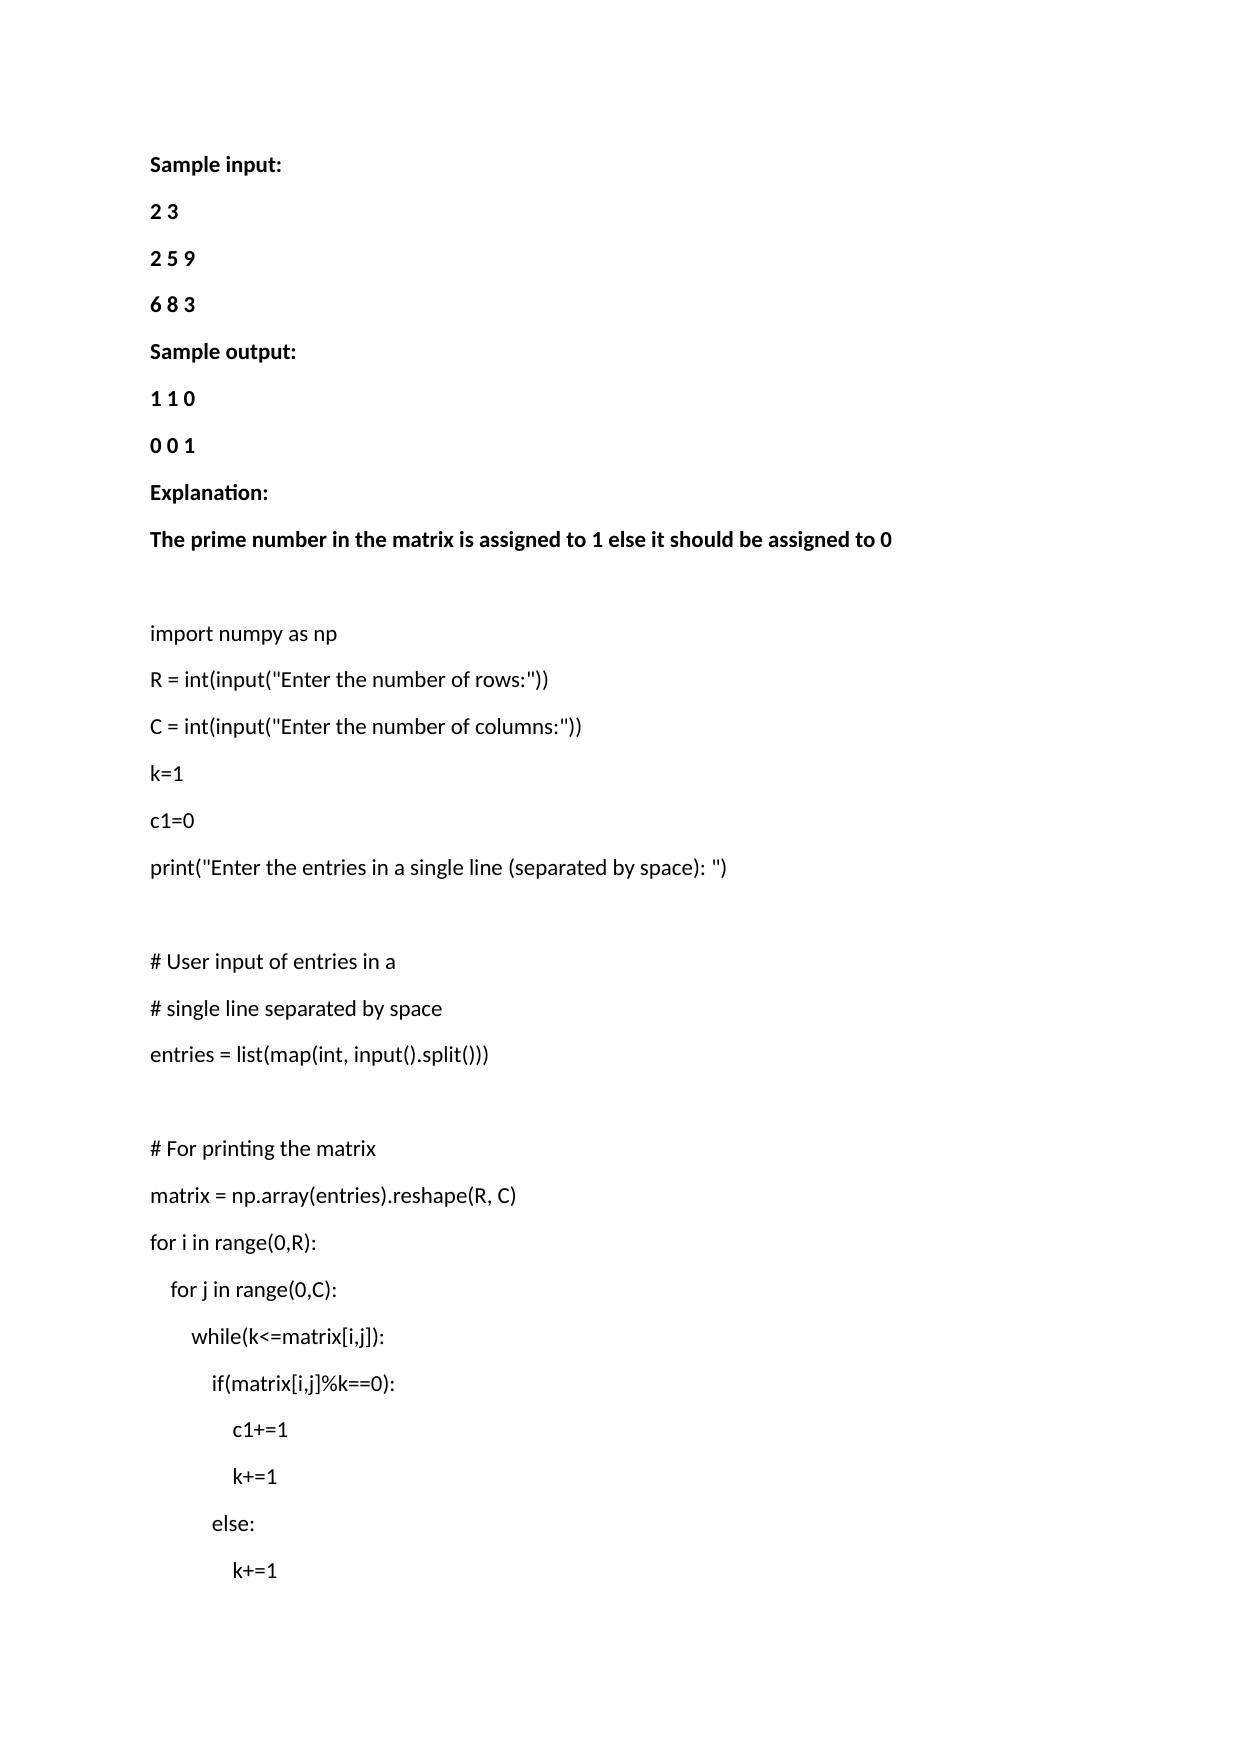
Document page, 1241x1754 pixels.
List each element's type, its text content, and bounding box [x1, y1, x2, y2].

text 6 8 3 [150, 291, 1090, 319]
text The prime number in the matrix is assigned to 1 else it should be assigned to 0 [150, 525, 1090, 553]
text import numpy as np [150, 619, 1090, 647]
text k+=1 [150, 1556, 1090, 1584]
text 2 3 [150, 197, 1090, 225]
text if(matrix[i,j]%k==0): [150, 1369, 1090, 1397]
text c1=0 [150, 806, 1090, 834]
text matrix = np.array(entries).reshape(R, C) [150, 1181, 1090, 1209]
text for j in range(0,C): [150, 1275, 1090, 1303]
text c1+=1 [150, 1416, 1090, 1444]
text for i in range(0,R): [150, 1228, 1090, 1256]
text # single line separated by space [150, 994, 1090, 1022]
text entries = list(map(int, input().split())) [150, 1041, 1090, 1069]
text # User input of entries in a [150, 947, 1090, 975]
text 0 0 1 [150, 431, 1090, 459]
text C = int(input("Enter the number of columns:")) [150, 712, 1090, 741]
text print("Enter the entries in a single line (separated by space): ") [150, 853, 1090, 881]
text # For printing the matrix [150, 1134, 1090, 1162]
text Sample input: [150, 150, 1090, 178]
text else: [150, 1509, 1090, 1537]
text Sample output: [150, 337, 1090, 366]
text 2 5 9 [150, 244, 1090, 272]
text k+=1 [150, 1462, 1090, 1491]
text Explanation: [150, 478, 1090, 506]
text 1 1 0 [150, 384, 1090, 412]
text R = int(input("Enter the number of rows:")) [150, 666, 1090, 694]
text while(k<=matrix[i,j]): [150, 1322, 1090, 1350]
text k=1 [150, 759, 1090, 787]
